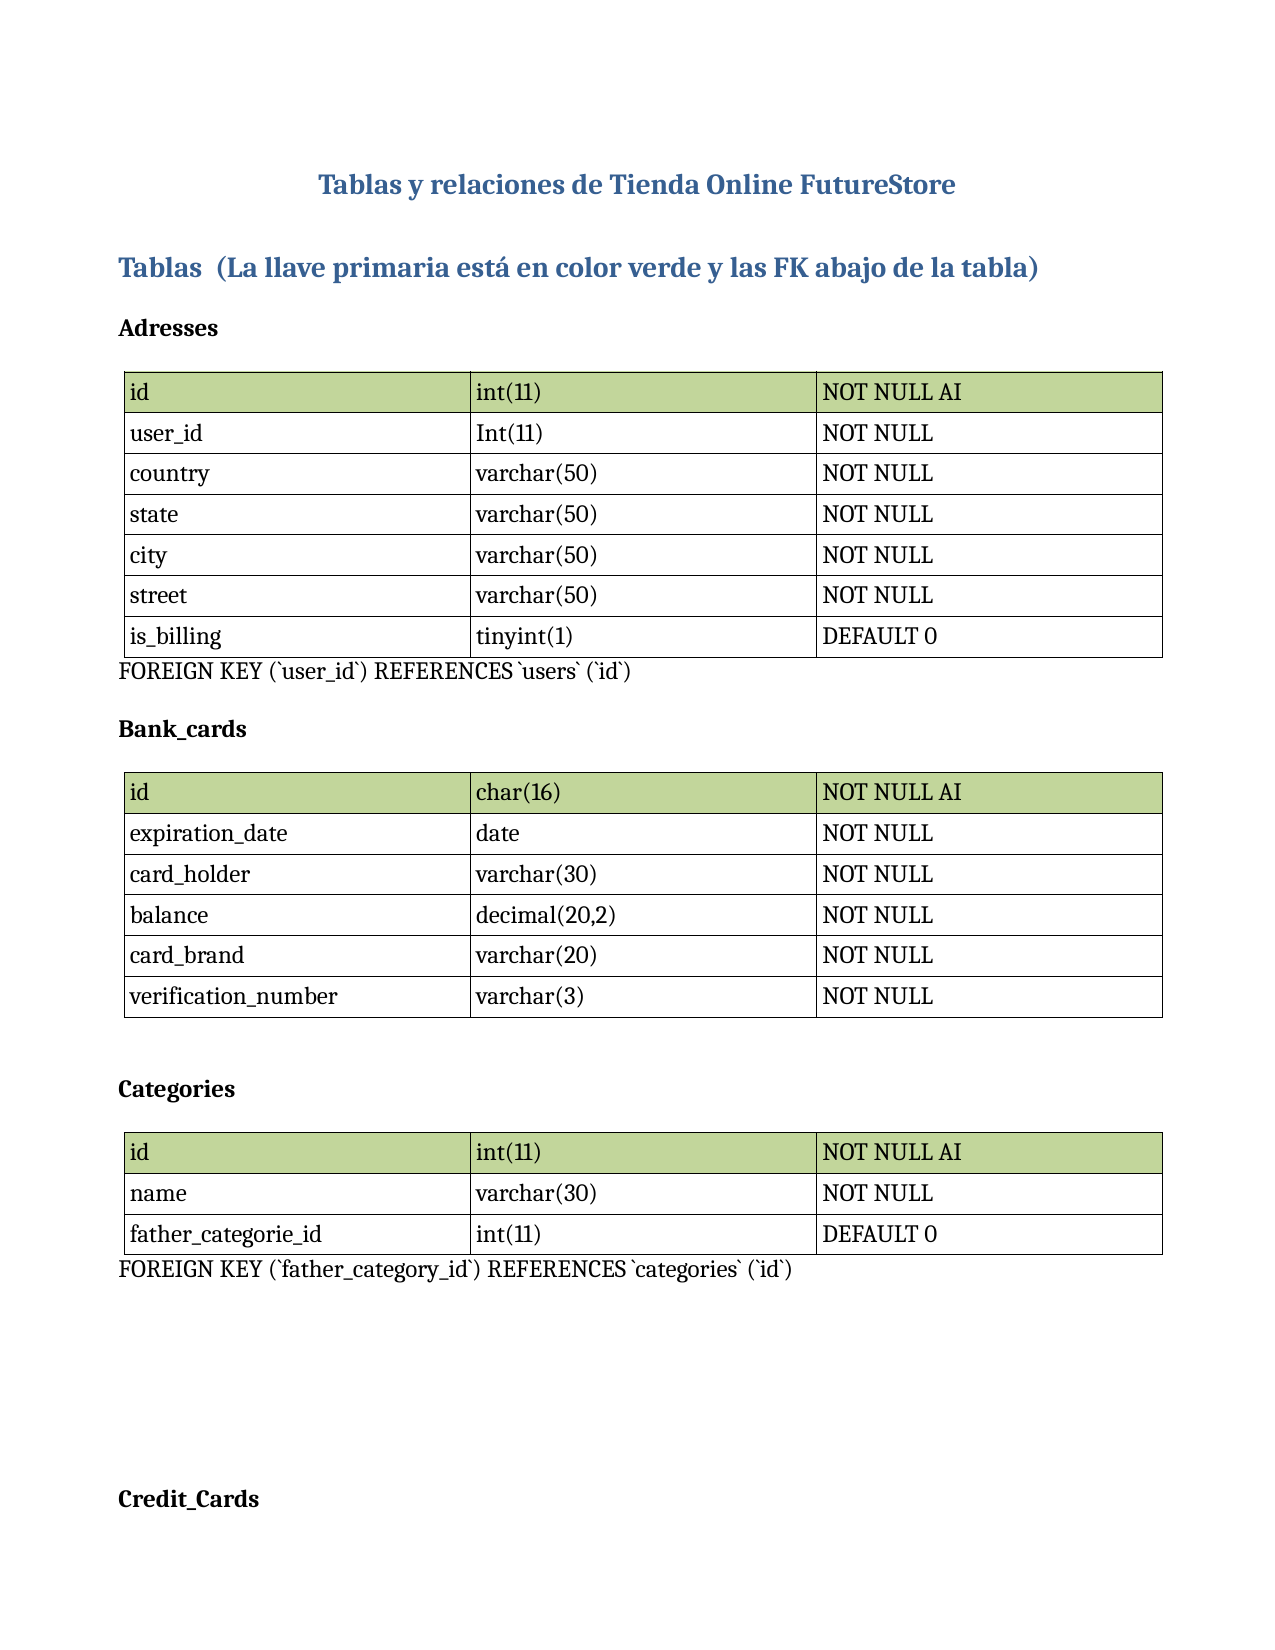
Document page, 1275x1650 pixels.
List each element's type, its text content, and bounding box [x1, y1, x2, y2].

table_cell NOT NULL [817, 895, 1162, 935]
table_cell varchar(50) [471, 454, 816, 494]
table_header NOT NULL AI [817, 773, 1162, 813]
table_cell card_holder [125, 855, 470, 894]
table_cell balance [125, 895, 470, 935]
table_cell int(11) [471, 1215, 816, 1254]
table_cell varchar(20) [471, 936, 816, 976]
table_cell varchar(50) [471, 495, 816, 534]
table_cell NOT NULL [817, 1174, 1162, 1213]
text FOREIGN KEY (`user_id`) REFERENCES `users` (`id`) [118, 657, 1157, 686]
text Adresses [118, 314, 1157, 343]
table_cell verification_number [125, 977, 470, 1016]
table_cell expiration_date [125, 814, 470, 853]
table_cell DEFAULT 0 [817, 617, 1162, 657]
table_header id [125, 1133, 470, 1173]
table_cell NOT NULL [817, 977, 1162, 1016]
text Credit_Cards [118, 1485, 1157, 1513]
subtitle Tablas (La llave primaria está en color verde y las FK abajo de la tabla) [118, 252, 1157, 285]
table_cell name [125, 1174, 470, 1213]
table_cell father_categorie_id [125, 1215, 470, 1254]
text Categories [118, 1074, 1157, 1103]
table_cell decimal(20,2) [471, 895, 816, 935]
table_cell Int(11) [471, 413, 816, 453]
subtitle Tablas y relaciones de Tienda Online FutureStore [118, 168, 1157, 202]
table_header char(16) [471, 773, 816, 813]
text FOREIGN KEY (`father_category_id`) REFERENCES `categories` (`id`) [118, 1255, 1157, 1283]
table_cell card_brand [125, 936, 470, 976]
table_cell NOT NULL [817, 814, 1162, 853]
table_cell state [125, 495, 470, 534]
table_cell NOT NULL [817, 495, 1162, 534]
table_cell user_id [125, 413, 470, 453]
table_cell varchar(30) [471, 855, 816, 894]
table_cell city [125, 535, 470, 575]
table_cell NOT NULL [817, 936, 1162, 976]
table_cell varchar(3) [471, 977, 816, 1016]
table_header int(11) [471, 1133, 816, 1173]
table_cell NOT NULL [817, 855, 1162, 894]
table_header NOT NULL AI [817, 1133, 1162, 1173]
table_cell country [125, 454, 470, 494]
table_cell NOT NULL [817, 413, 1162, 453]
table_header NOT NULL AI [817, 373, 1162, 412]
table_cell tinyint(1) [471, 617, 816, 657]
table_header id [125, 773, 470, 813]
table_cell varchar(50) [471, 576, 816, 616]
table_header int(11) [471, 373, 816, 412]
table_cell date [471, 814, 816, 853]
table_cell NOT NULL [817, 454, 1162, 494]
table_cell varchar(50) [471, 535, 816, 575]
table_cell NOT NULL [817, 576, 1162, 616]
table_header id [125, 373, 470, 412]
table_cell DEFAULT 0 [817, 1215, 1162, 1254]
table_cell is_billing [125, 617, 470, 657]
table_cell varchar(30) [471, 1174, 816, 1213]
text Bank_cards [118, 714, 1157, 743]
table_cell NOT NULL [817, 535, 1162, 575]
table_cell street [125, 576, 470, 616]
